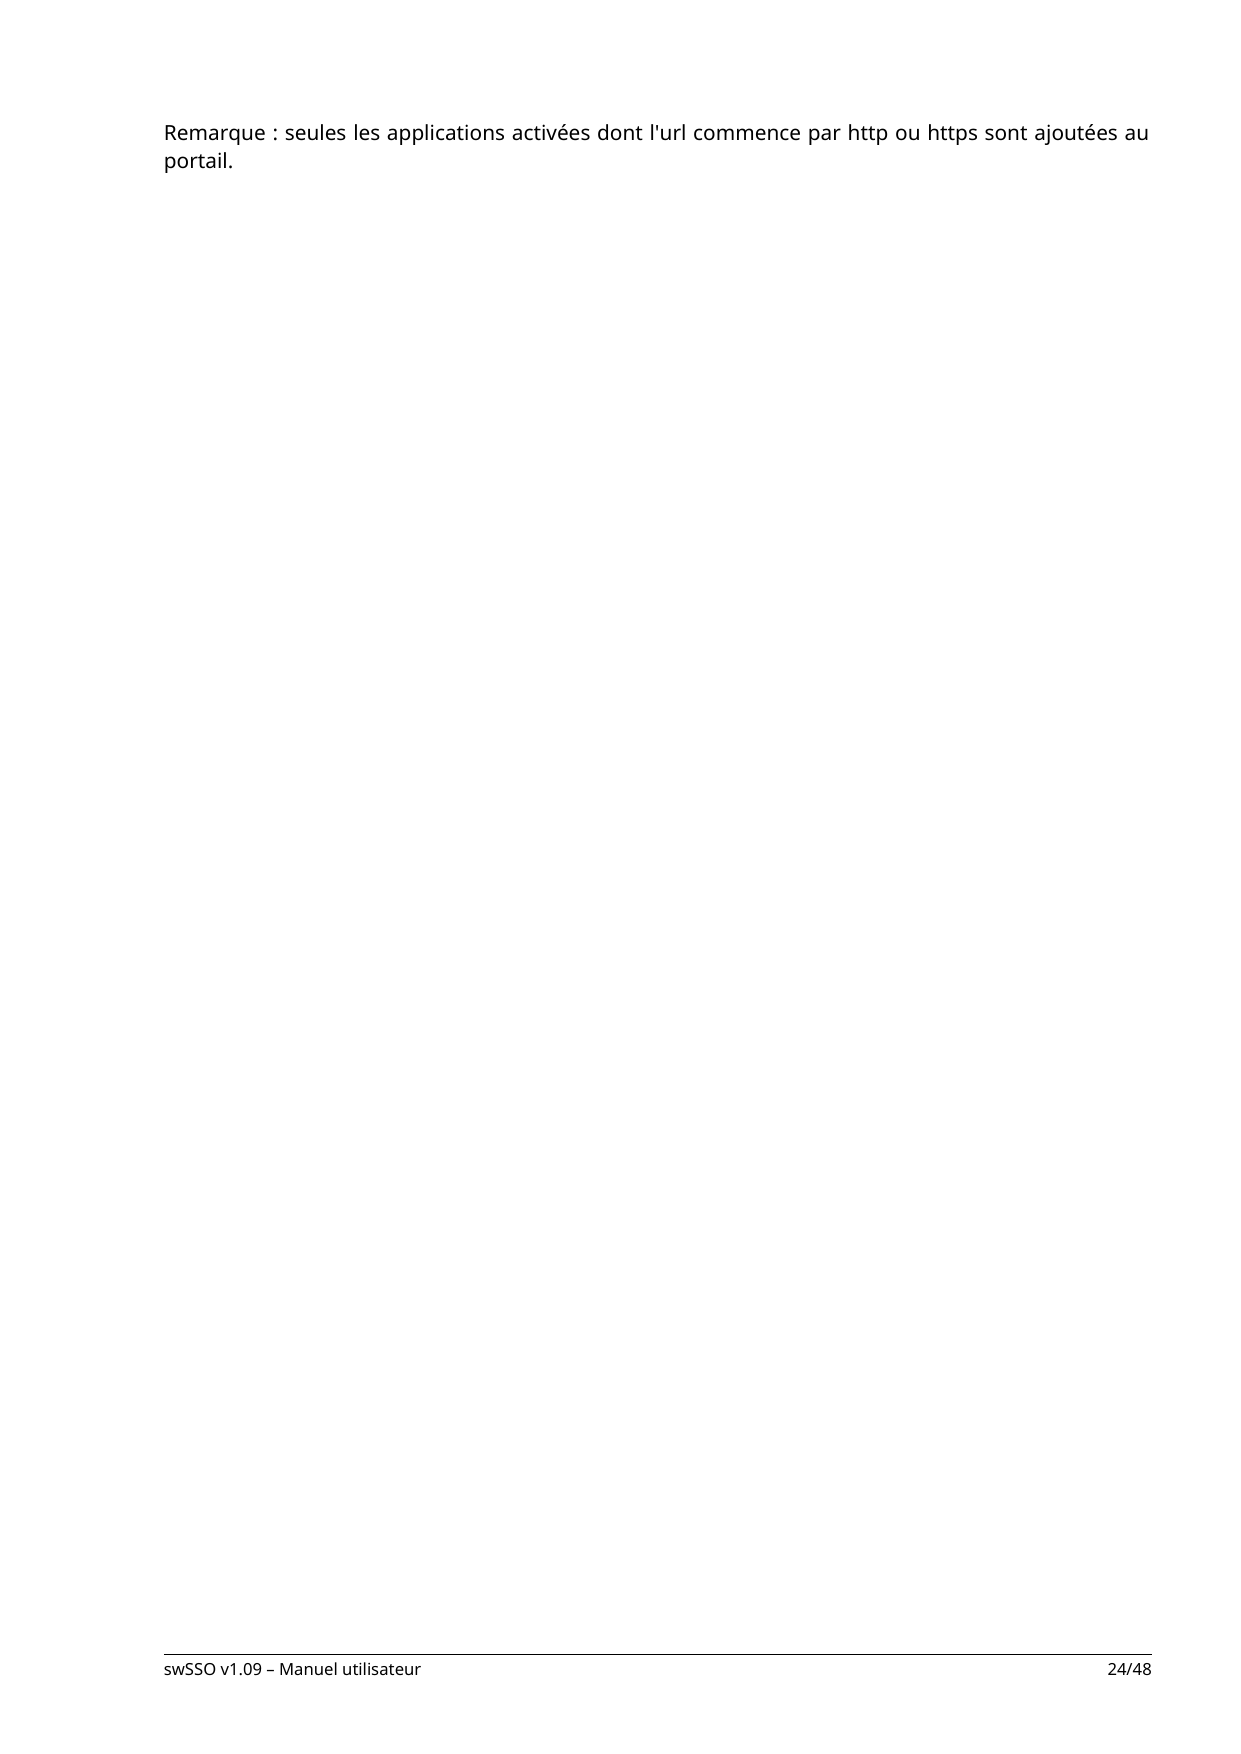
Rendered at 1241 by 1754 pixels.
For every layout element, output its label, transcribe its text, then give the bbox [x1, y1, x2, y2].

text Remarque : seules les applications activées dont l'url commence par http ou https sont ajoutées au portail. [164, 118, 1152, 175]
